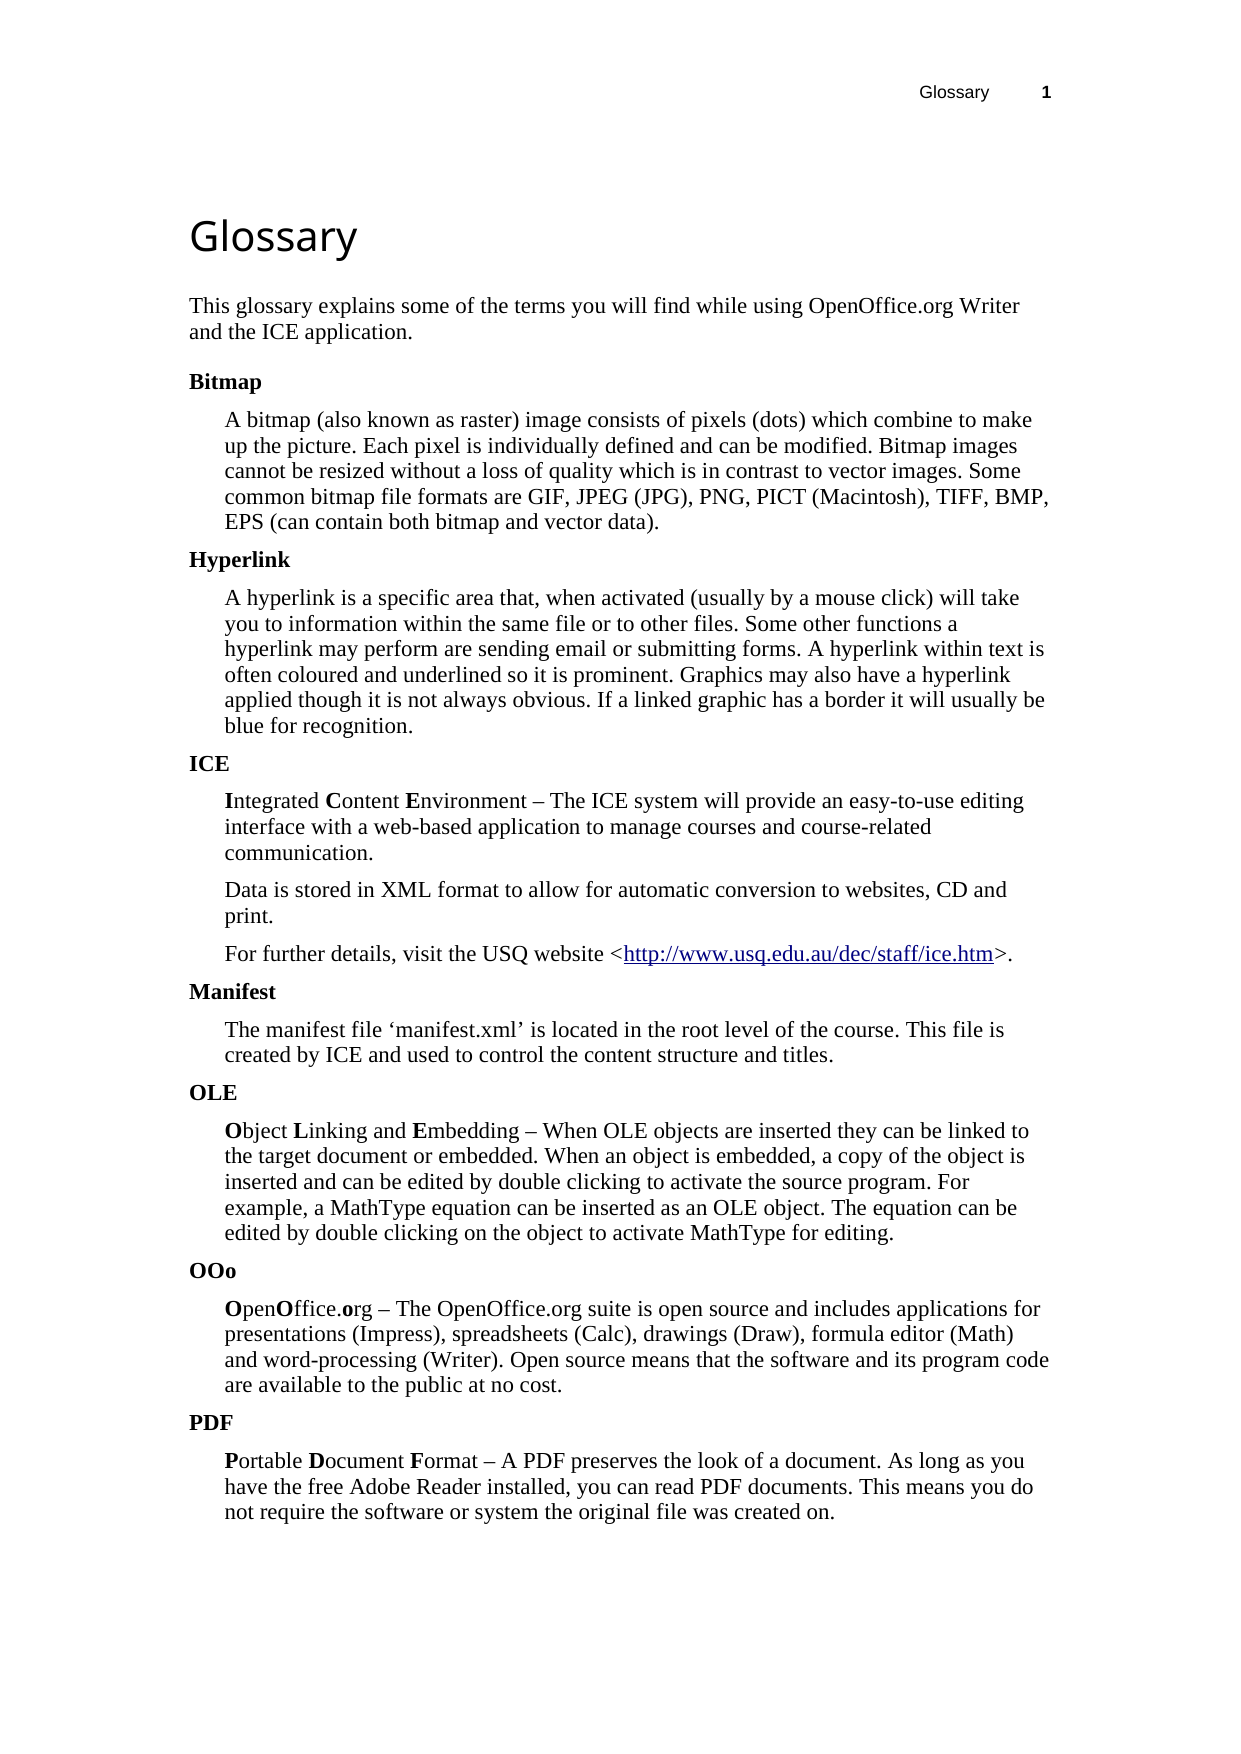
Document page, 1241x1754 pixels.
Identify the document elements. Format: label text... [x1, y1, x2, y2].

text OOo [189, 1258, 1051, 1283]
text OLE [189, 1080, 1051, 1106]
text Object Linking and Embedding – When OLE objects are inserted they can be linked to the target document or embedded. When an object is embedded, a copy of the object is inserted and can be edited by double clicking to activate the source program. For example, a MathType equation can be inserted as an OLE object. The equation can be edited by double clicking on the object to activate MathType for editing. [224, 1118, 1051, 1246]
text Bitmap [189, 369, 1051, 394]
text Portable Document Format – A PDF preserves the look of a document. As long as you have the free Adobe Reader installed, you can read PDF documents. This means you do not require the software or system the original file was created on. [224, 1448, 1051, 1525]
text Hyperlink [189, 547, 1051, 572]
title Glossary [189, 207, 1051, 264]
text ICE [189, 750, 1051, 776]
text A bitmap (also known as raster) image consists of pixels (dots) which combine to make up the picture. Each pixel is individually defined and can be modified. Bitmap images cannot be resized without a loss of quality which is in contrast to vector images. Some common bitmap file formats are GIF, JPEG (JPG), PNG, PICT (Macintosh), TIFF, BMP, EPS (can contain both bitmap and vector data). [224, 407, 1051, 534]
text For further details, visit the USQ website <http://www.usq.edu.au/dec/staff/ice.htm>. [224, 941, 1051, 966]
text OpenOffice.org – The OpenOffice.org suite is open source and includes applications for presentations (Impress), spreadsheets (Calc), drawings (Draw), formula editor (Math) and word-processing (Writer). Open source means that the software and its program code are available to the public at no cost. [224, 1296, 1051, 1398]
text A hyperlink is a specific area that, when activated (usually by a mouse click) will take you to information within the same file or to other files. Some other functions a hyperlink may perform are sending email or submitting forms. A hyperlink within text is often coloured and underlined so it is prominent. Graphics may also have a hyperlink applied though it is not always obvious. If a linked graphic has a border it will usually be blue for recognition. [224, 585, 1051, 738]
text The manifest file ‘manifest.xml’ is located in the root level of the course. This file is created by ICE and used to control the content structure and titles. [224, 1017, 1051, 1068]
text Integrated Content Environment – The ICE system will provide an easy-to-use editing interface with a web-based application to manage courses and course-related communication. [224, 788, 1051, 865]
text Data is stored in XML format to allow for automatic conversion to websites, CD and print. [224, 877, 1051, 928]
text PDF [189, 1410, 1051, 1436]
text This glossary explains some of the terms you will find while using OpenOffice.org Writer and the ICE application. [189, 293, 1051, 344]
text Manifest [189, 979, 1051, 1004]
